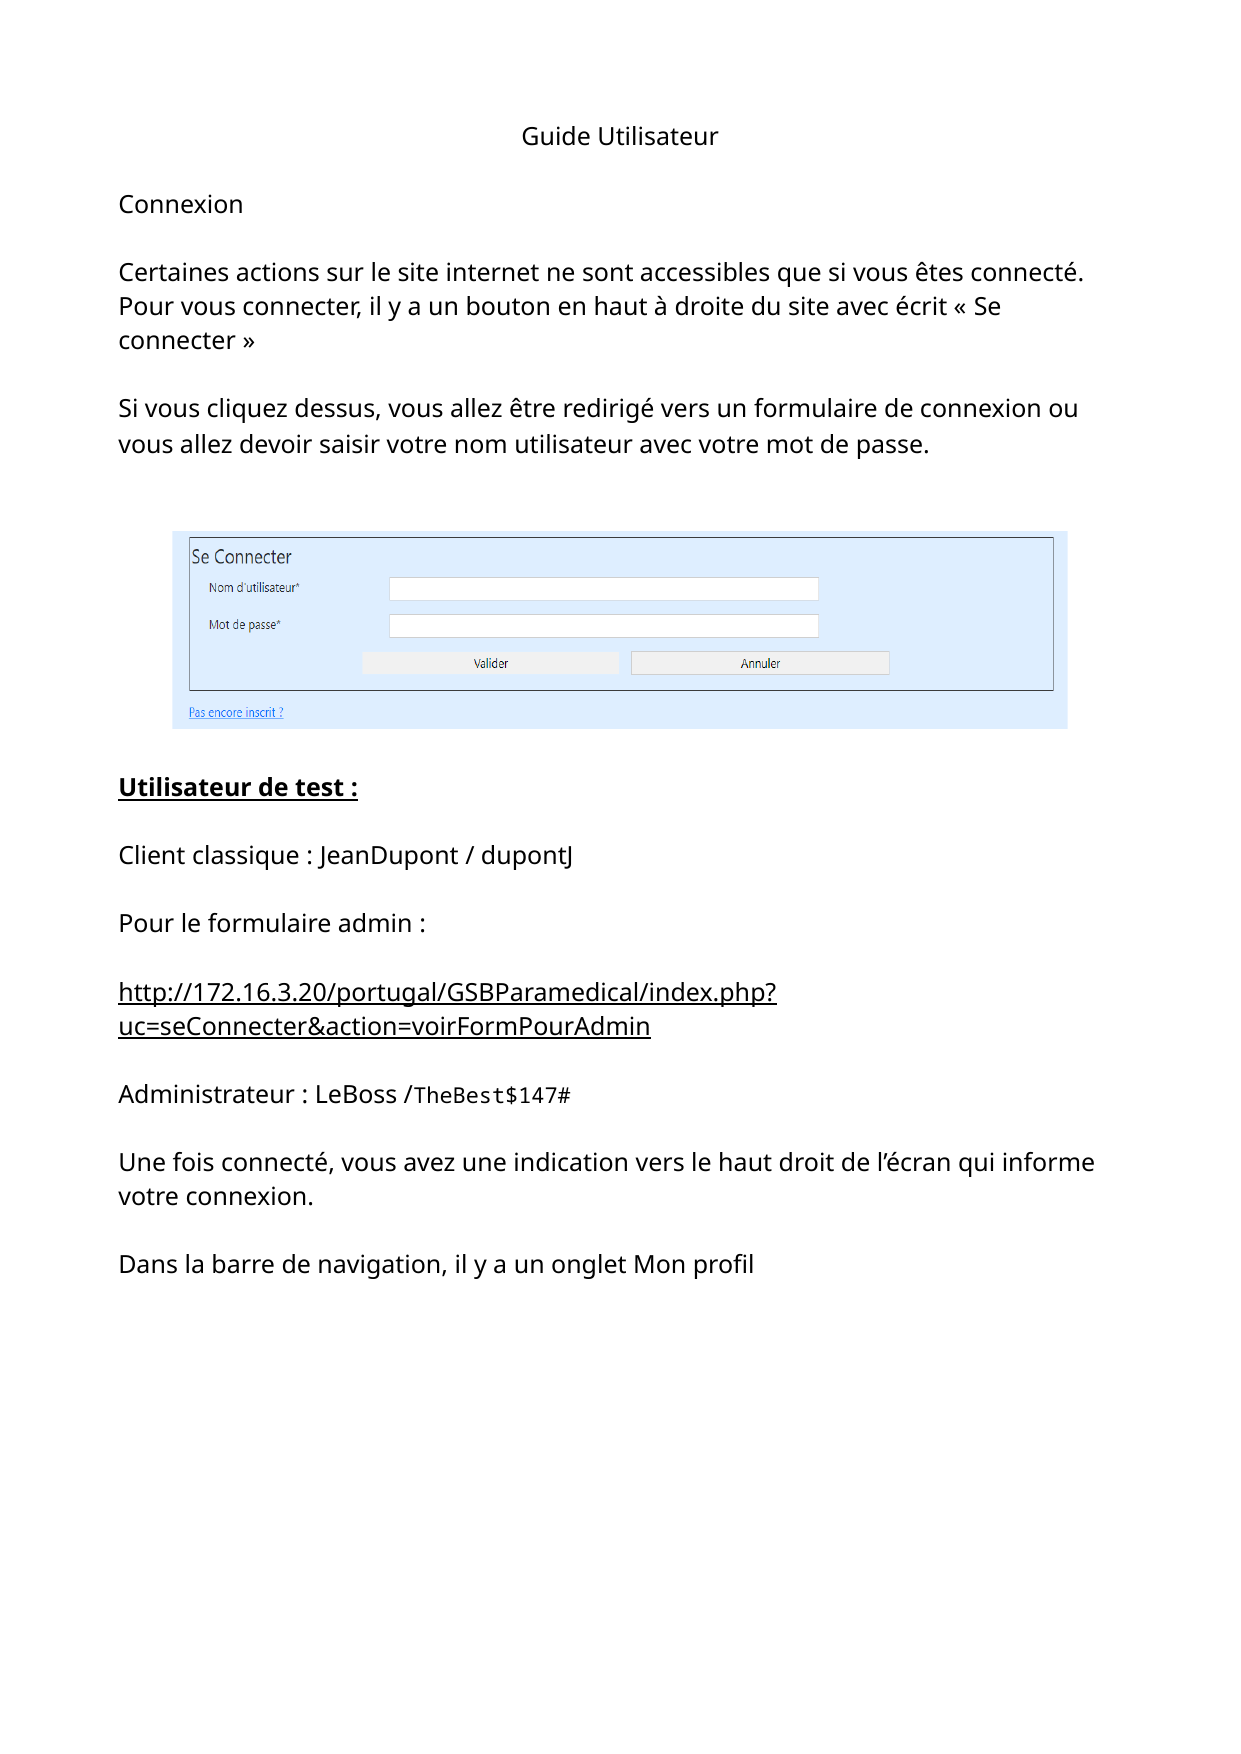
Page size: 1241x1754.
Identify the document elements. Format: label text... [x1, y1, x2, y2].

text Pour le formulaire admin : [118, 906, 1122, 940]
text Guide Utilisateur [118, 118, 1122, 152]
text Si vous cliquez dessus, vous allez être redirigé vers un formulaire de connexion ou vous allez devoir saisir votre nom utilisateur avec votre mot de passe. [118, 391, 1122, 461]
picture [172, 531, 1068, 729]
text http://172.16.3.20/portugal/GSBParamedical/index.php?uc=seConnecter&action=voirFormPourAdmin [118, 974, 1122, 1042]
text Administrateur : LeBoss /TheBest$147# [118, 1076, 1122, 1111]
text Dans la barre de navigation, il y a un onglet Mon profil [118, 1247, 1122, 1281]
text Client classique : JeanDupont / dupontJ [118, 804, 1122, 872]
text Une fois connecté, vous avez une indication vers le haut droit de l’écran qui informe votre connexion. [118, 1111, 1122, 1213]
text Connexion [118, 186, 1122, 220]
text Certaines actions sur le site internet ne sont accessibles que si vous êtes connecté. Pour vous connecter, il y a un bouton en haut à droite du site avec écrit « Se connecter » [118, 254, 1122, 357]
text Utilisateur de test : [118, 770, 1122, 804]
